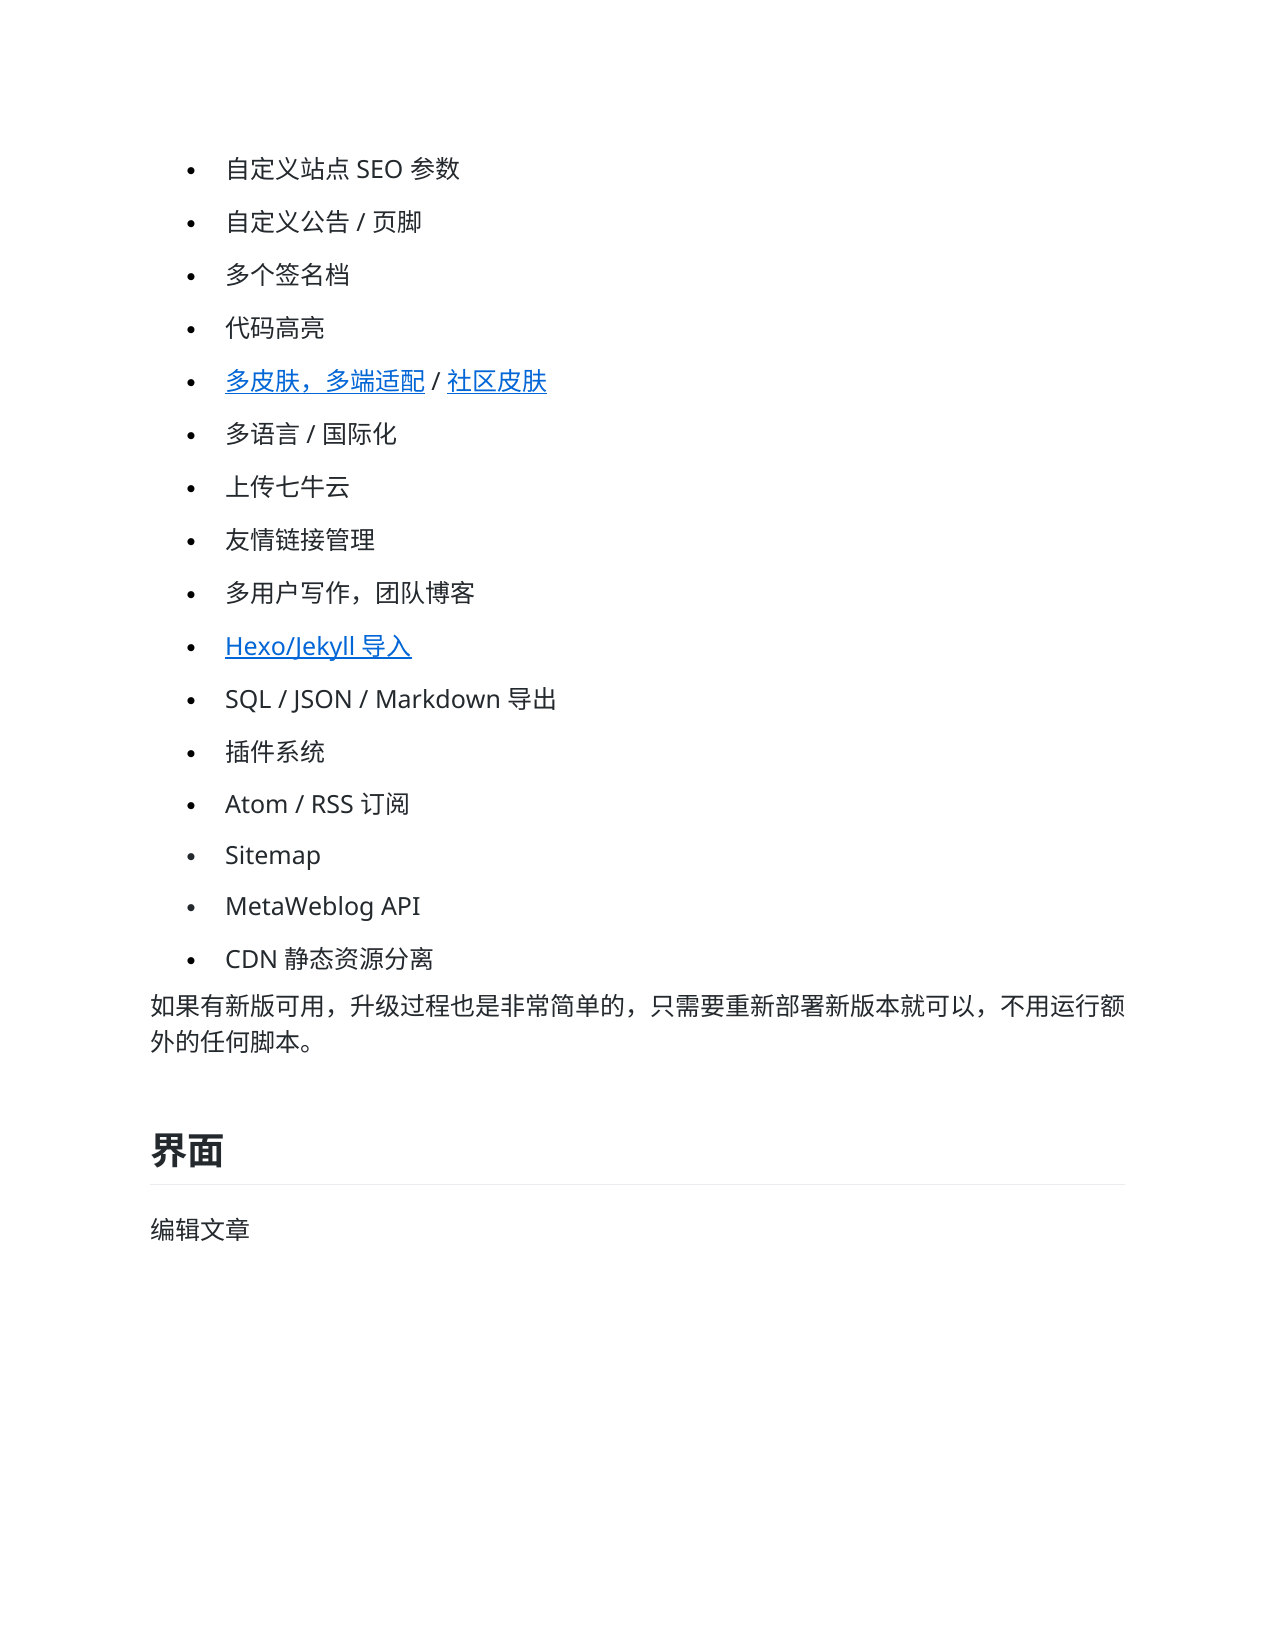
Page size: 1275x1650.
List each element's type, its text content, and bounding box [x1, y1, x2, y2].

list 自定义站点 SEO 参数 [187, 150, 1125, 186]
list CDN 静态资源分离 [187, 939, 1125, 976]
list Sitemap [187, 838, 1125, 872]
list 插件系统 [187, 732, 1125, 768]
text 编辑文章 [150, 1210, 1125, 1246]
list Hexo/Jekyll 导入 [187, 626, 1125, 662]
list 友情链接管理 [187, 520, 1125, 557]
list 多语言 / 国际化 [187, 414, 1125, 451]
list Atom / RSS 订阅 [187, 785, 1125, 821]
text 如果有新版可用，升级过程也是非常简单的，只需要重新部署新版本就可以，不用运行额外的任何脚本。 [150, 986, 1125, 1058]
list 多用户写作，团队博客 [187, 573, 1125, 609]
list 上传七牛云 [187, 467, 1125, 504]
list SQL / JSON / Markdown 导出 [187, 679, 1125, 715]
list MetaWeblog API [187, 889, 1125, 923]
subtitle 界面 [150, 1121, 1125, 1184]
list 代码高亮 [187, 309, 1125, 345]
list 多皮肤，多端适配 / 社区皮肤 [187, 362, 1125, 398]
list 自定义公告 / 页脚 [187, 203, 1125, 239]
list 多个签名档 [187, 256, 1125, 292]
